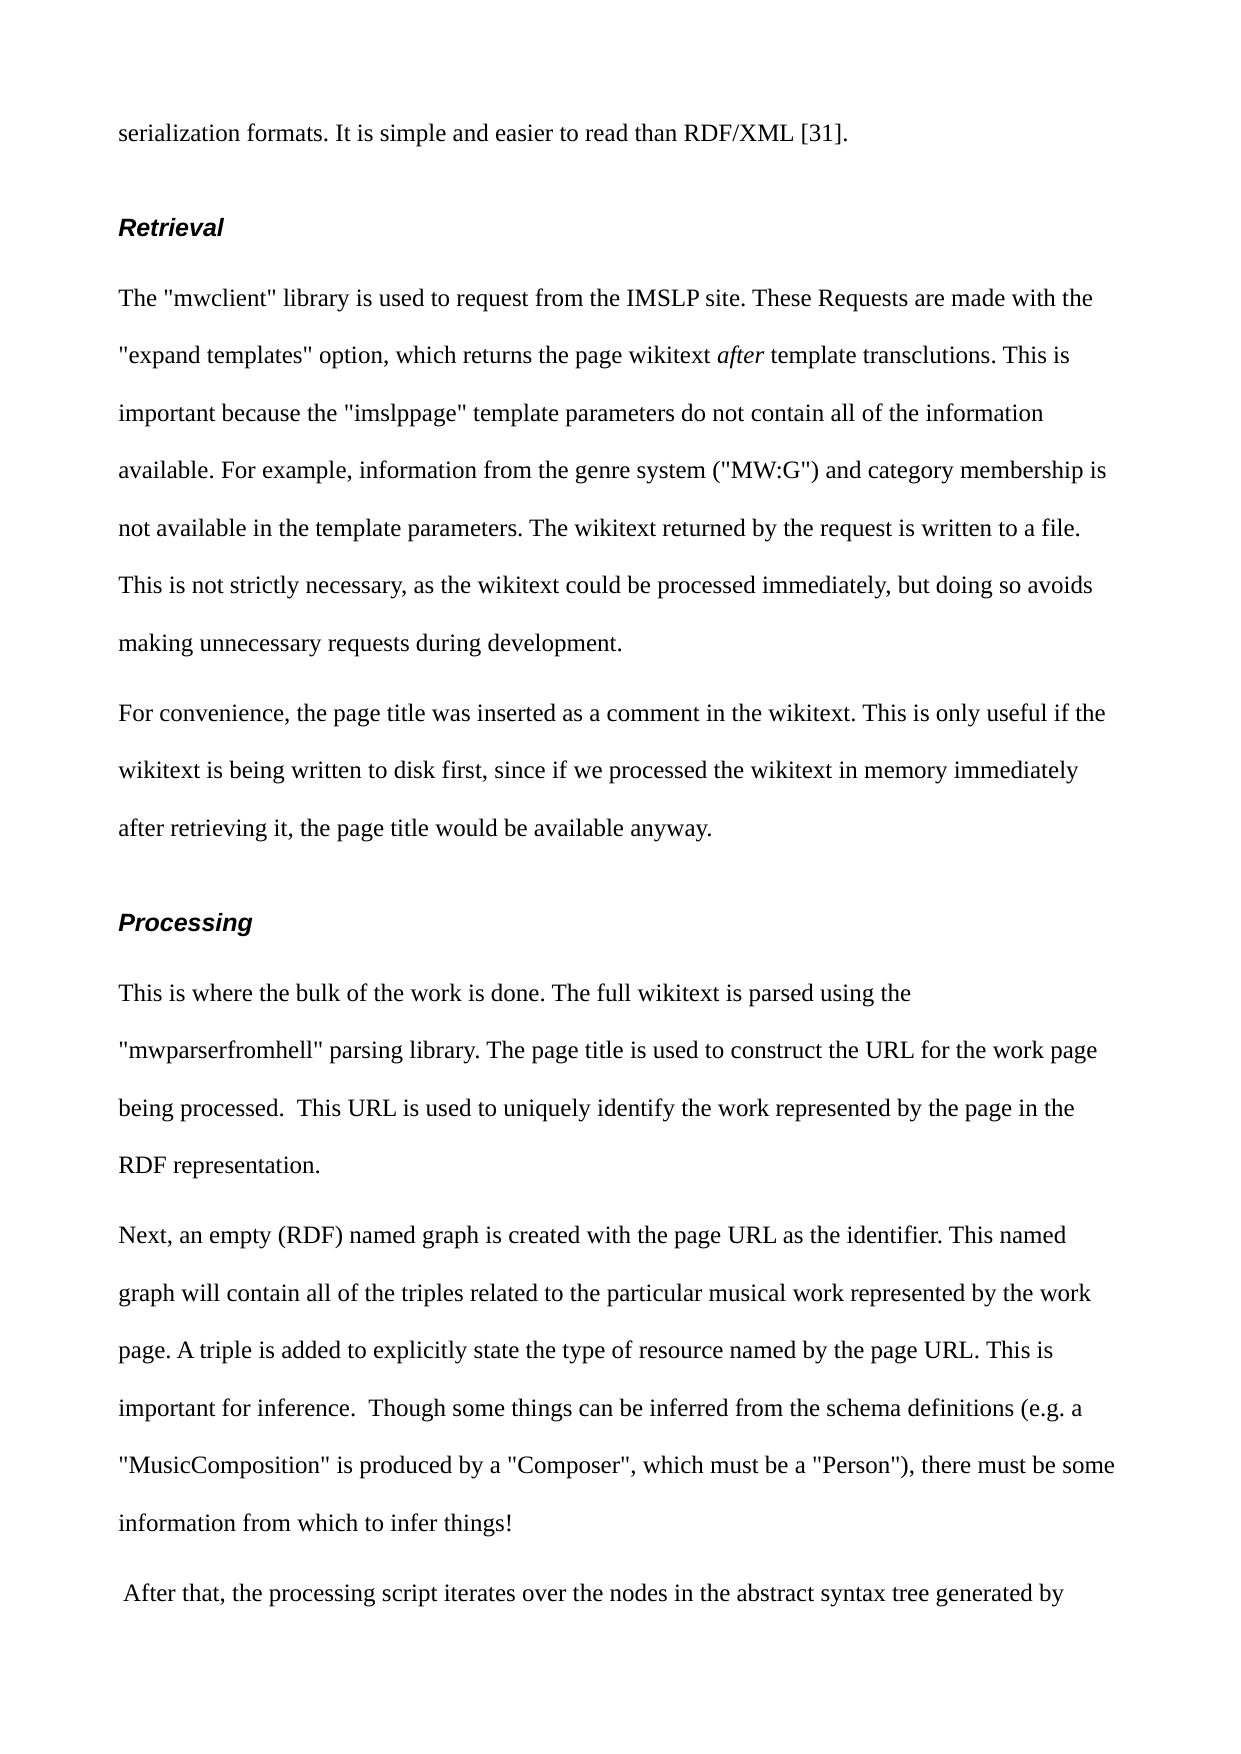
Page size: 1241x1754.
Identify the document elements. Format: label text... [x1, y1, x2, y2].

text serialization formats. It is simple and easier to read than RDF/XML [31]. [118, 118, 1122, 147]
subtitle Retrieval [118, 213, 1122, 242]
text After that, the processing script iterates over the nodes in the abstract syntax tree generated by [118, 1578, 1122, 1607]
text The "mwclient" library is used to request from the IMSLP site. These Requests are made with the "expand templates" option, which returns the page wikitext after template transclutions. This is important because the "imslppage" template parameters do not contain all of the information available. For example, information from the genre system ("MW:G") and category membership is not available in the template parameters. The wikitext returned by the request is written to a file. This is not strictly necessary, as the wikitext could be processed immediately, but doing so avoids making unnecessary requests during development. [118, 283, 1122, 657]
text For convenience, the page title was inserted as a comment in the wikitext. This is only useful if the wikitext is being written to disk first, since if we processed the wikitext in memory immediately after retrieving it, the page title would be available anyway. [118, 698, 1122, 842]
subtitle Processing [118, 908, 1122, 937]
text This is where the bulk of the work is done. The full wikitext is parsed using the "mwparserfromhell" parsing library. The page title is used to construct the URL for the work page being processed. This URL is used to uniquely identify the work represented by the page in the RDF representation. [118, 978, 1122, 1179]
text Next, an empty (RDF) named graph is created with the page URL as the identifier. This named graph will contain all of the triples related to the particular musical work represented by the work page. A triple is added to explicitly state the type of resource named by the page URL. This is important for inference. Though some things can be inferred from the schema definitions (e.g. a "MusicComposition" is produced by a "Composer", which must be a "Person"), there must be some information from which to infer things! [118, 1221, 1122, 1537]
